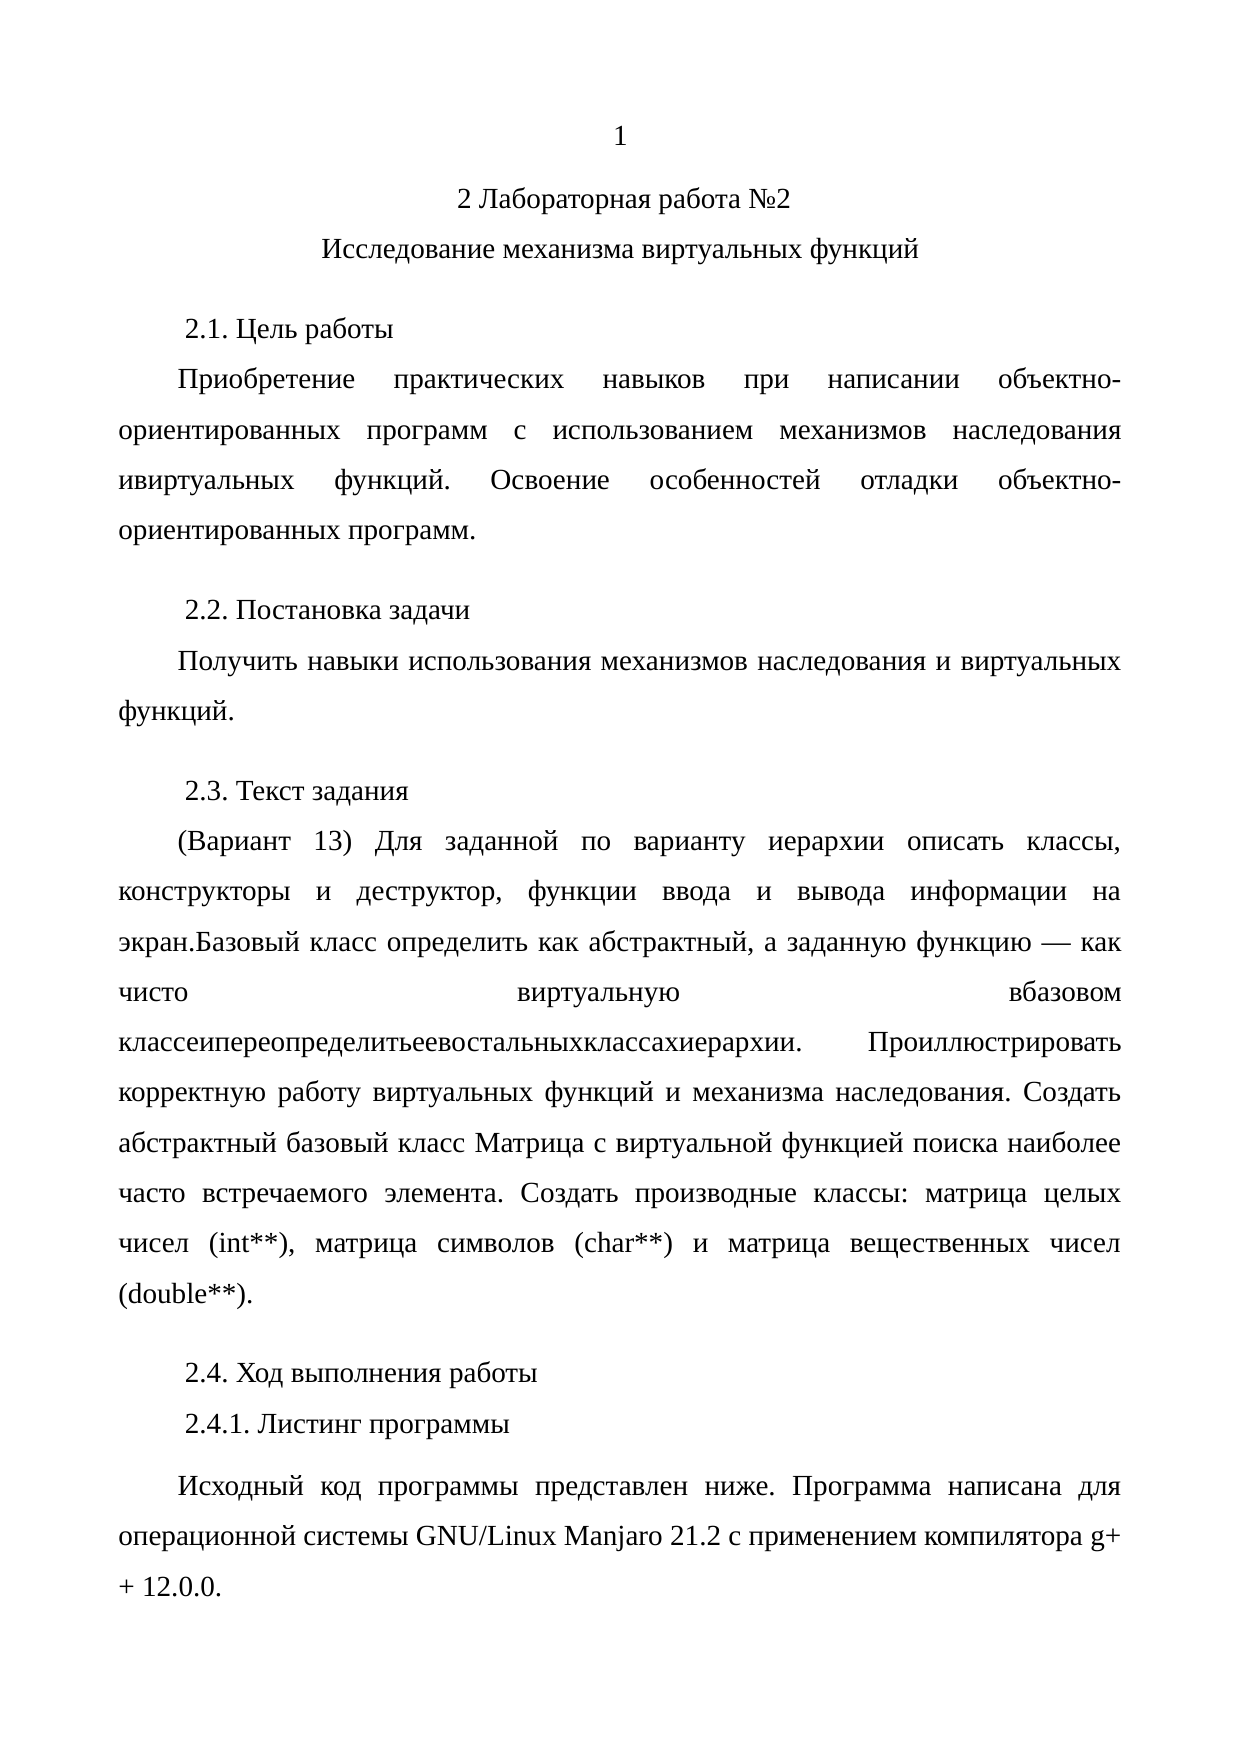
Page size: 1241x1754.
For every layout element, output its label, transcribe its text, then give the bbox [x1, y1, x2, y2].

subtitle Постановка задачи [118, 592, 1122, 626]
subtitle Листинг программы [118, 1406, 1122, 1439]
text Приобретение практических навыков при написании объектно-ориентированных программ с использованием механизмов наследования ивиртуальных функций. Освоение особенностей отладки объектно-ориентированных программ. [118, 362, 1122, 546]
subtitle Цель работы [118, 311, 1122, 345]
text Получить навыки использования механизмов наследования и виртуальных функций. [118, 643, 1122, 726]
subtitle Лабораторная работа №2 [118, 181, 1122, 215]
title Исследование механизма виртуальных функций [118, 231, 1122, 265]
subtitle Текст задания [118, 773, 1122, 806]
text Исходный код программы представлен ниже. Программа написана для операционной системы GNU/Linux Manjaro 21.2 с применением компилятора g++ 12.0.0. [118, 1468, 1122, 1602]
text (Вариант 13) Для заданной по варианту иерархии описать классы, конструкторы и деструктор, функции ввода и вывода информации на экран.Базовый класс определить как абстрактный, а заданную функцию — как чисто виртуальную вбазовом классеипереопределитьеевостальныхклассахиерархии. Проиллюстрировать корректную работу виртуальных функций и механизма наследования. Создать абстрактный базовый класс Матрица с виртуальной функцией поиска наиболее часто встречаемого элемента. Создать производные классы: матрица целых чисел (int**), матрица символов (char**) и матрица вещественных чисел (double**). [118, 823, 1122, 1309]
subtitle Ход выполнения работы [118, 1356, 1122, 1389]
